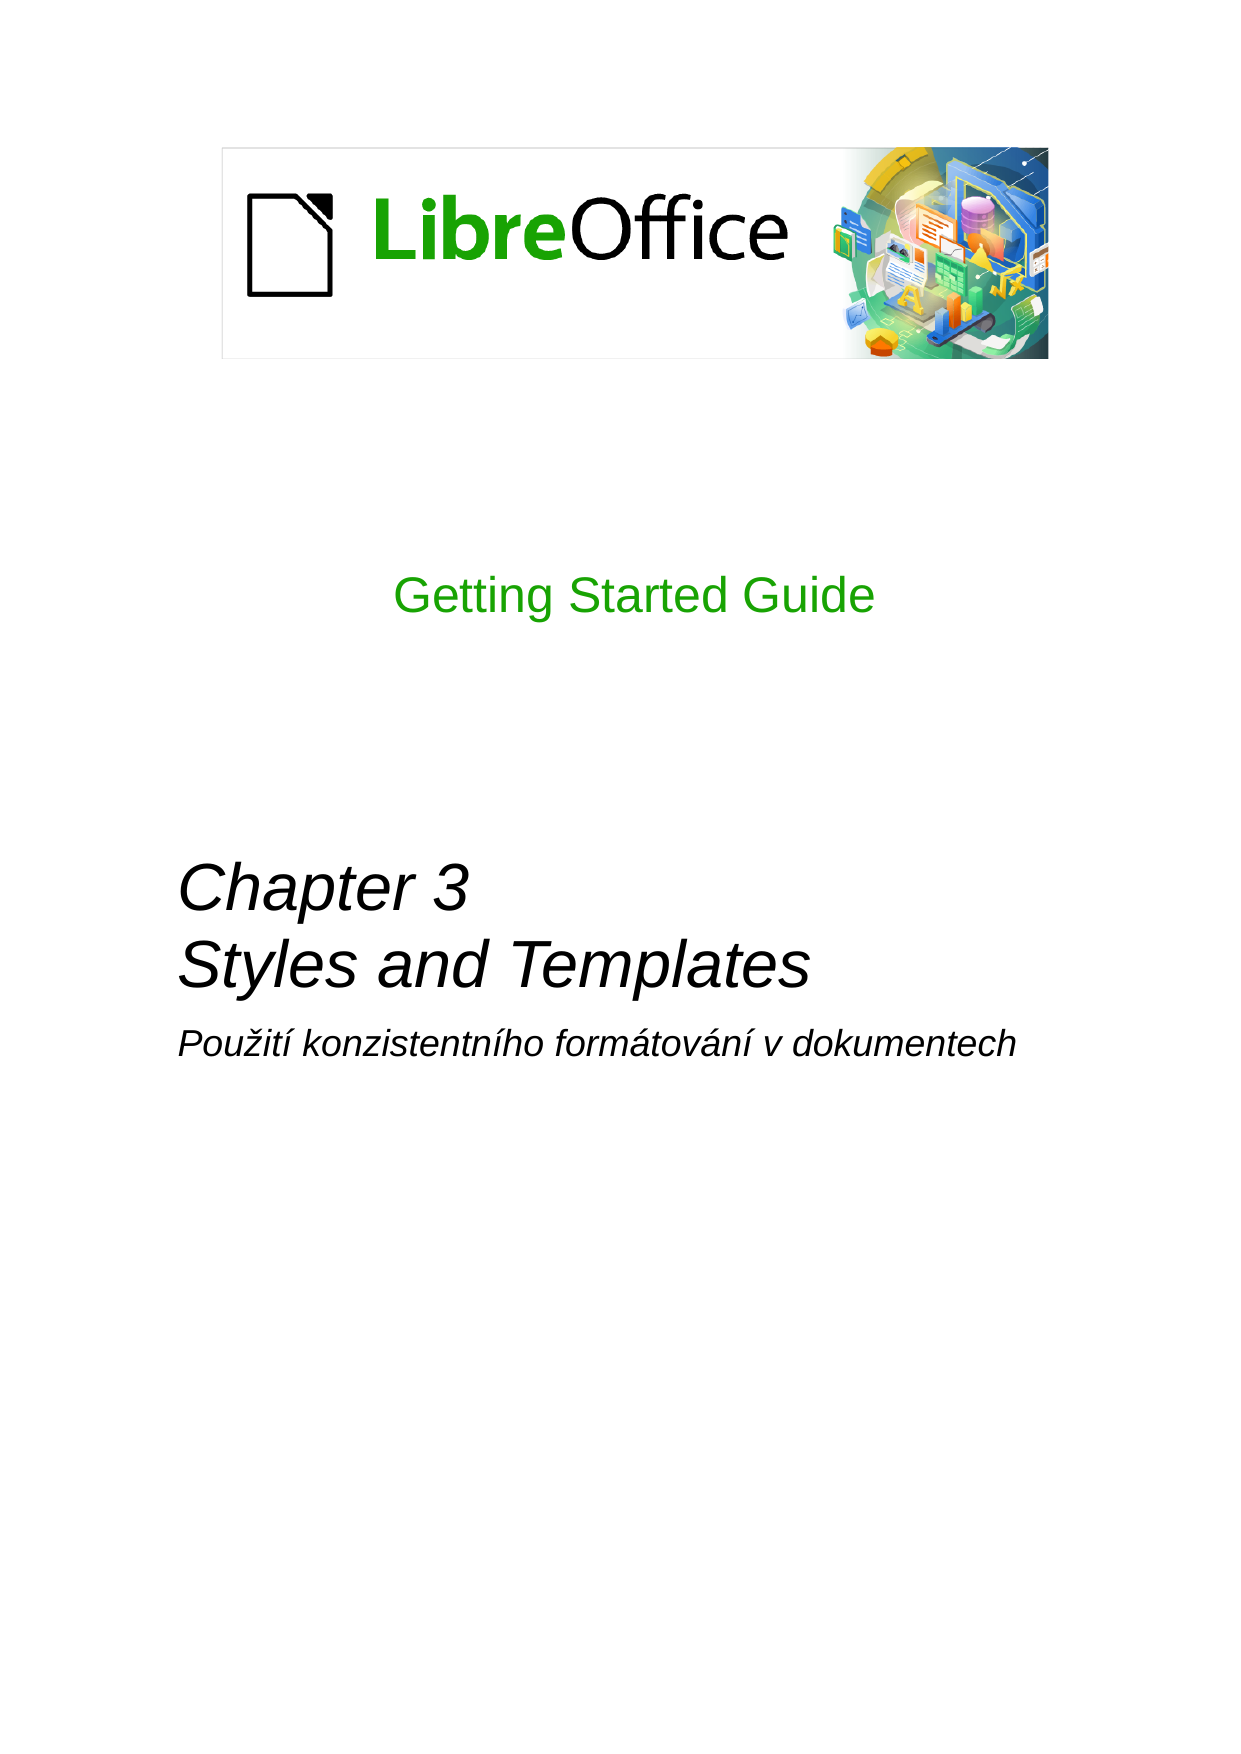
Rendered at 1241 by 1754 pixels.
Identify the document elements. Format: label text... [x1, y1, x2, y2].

subtitle Použití konzistentního formátování v dokumentech [177, 1021, 1093, 1064]
text Začínáme s programem LibreOffice [177, 566, 1093, 623]
title Chapter 3 Styles and Templates [177, 848, 1093, 1002]
picture [221, 147, 1049, 359]
